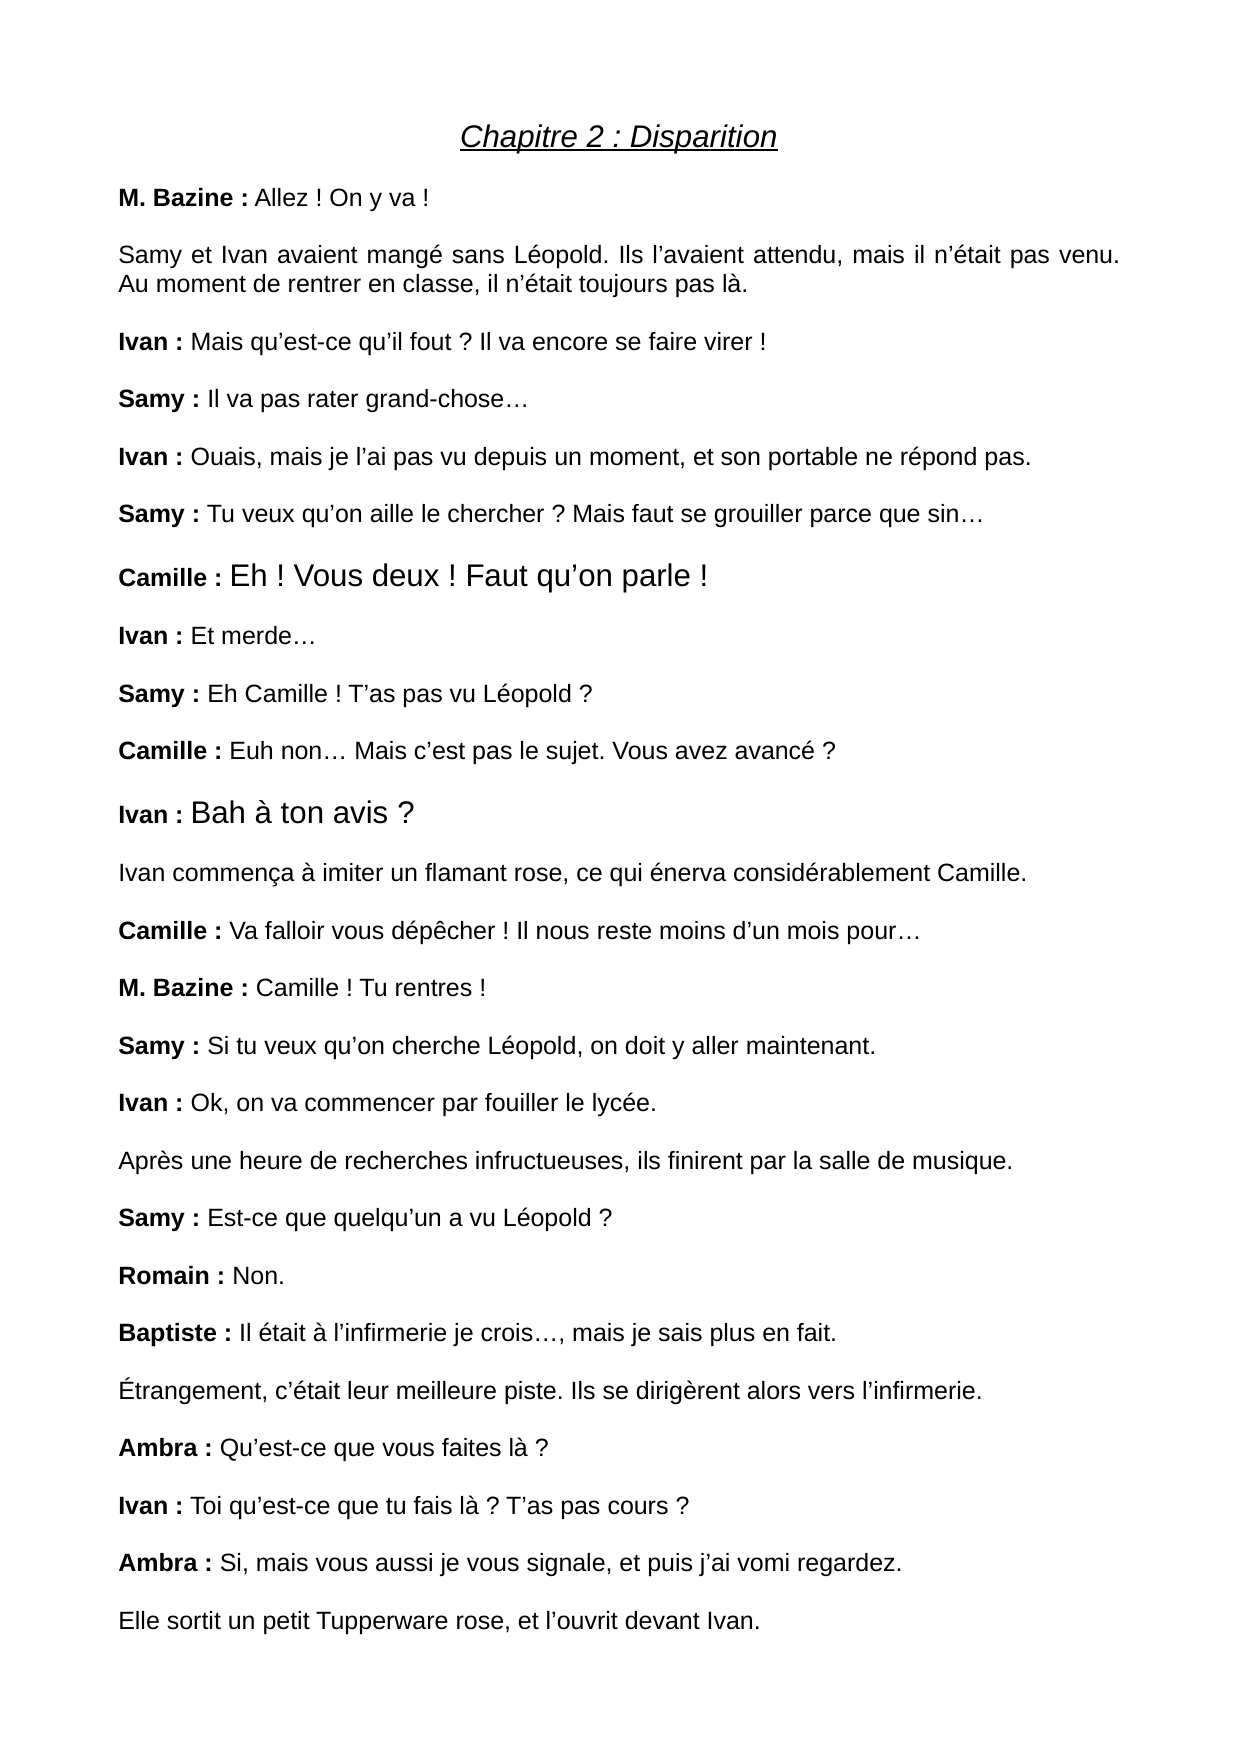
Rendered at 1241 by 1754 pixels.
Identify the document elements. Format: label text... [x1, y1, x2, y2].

text Samy : Tu veux qu’on aille le chercher ? Mais faut se grouiller parce que sin… [118, 499, 1122, 528]
text Samy et Ivan avaient mangé sans Léopold. Ils l’avaient attendu, mais il n’était pas venu. Au moment de rentrer en classe, il n’était toujours pas là. [118, 240, 1122, 298]
text Camille : Eh ! Vous deux ! Faut qu’on parle ! [118, 557, 1122, 592]
text Ivan : Bah à ton avis ? [118, 794, 1122, 830]
text M. Bazine : Camille ! Tu rentres ! [118, 973, 1122, 1002]
text Camille : Euh non… Mais c’est pas le sujet. Vous avez avancé ? [118, 736, 1122, 765]
text Chapitre 2 : Disparition [118, 118, 1122, 154]
text M. Bazine : Allez ! On y va ! [118, 183, 1122, 212]
text Camille : Va falloir vous dépêcher ! Il nous reste moins d’un mois pour… [118, 916, 1122, 945]
text Étrangement, c’était leur meilleure piste. Ils se dirigèrent alors vers l’infirmerie. [118, 1376, 1122, 1405]
text Ivan : Ok, on va commencer par fouiller le lycée. [118, 1088, 1122, 1117]
text Après une heure de recherches infructueuses, ils finirent par la salle de musique. [118, 1146, 1122, 1175]
text Samy : Est-ce que quelqu’un a vu Léopold ? [118, 1203, 1122, 1232]
text Baptiste : Il était à l’infirmerie je crois…, mais je sais plus en fait. [118, 1318, 1122, 1347]
text Ivan : Mais qu’est-ce qu’il fout ? Il va encore se faire virer ! [118, 327, 1122, 355]
text Ambra : Si, mais vous aussi je vous signale, et puis j’ai vomi regardez. [118, 1548, 1122, 1577]
text Ivan : Et merde… [118, 621, 1122, 650]
text Samy : Si tu veux qu’on cherche Léopold, on doit y aller maintenant. [118, 1031, 1122, 1060]
text Romain : Non. [118, 1261, 1122, 1290]
text Elle sortit un petit Tupperware rose, et l’ouvrit devant Ivan. [118, 1606, 1122, 1635]
text Samy : Il va pas rater grand-chose… [118, 384, 1122, 413]
text Samy : Eh Camille ! T’as pas vu Léopold ? [118, 679, 1122, 707]
text Ambra : Qu’est-ce que vous faites là ? [118, 1433, 1122, 1462]
text Ivan : Ouais, mais je l’ai pas vu depuis un moment, et son portable ne répond pas. [118, 442, 1122, 470]
text Ivan : Toi qu’est-ce que tu fais là ? T’as pas cours ? [118, 1491, 1122, 1520]
text Ivan commença à imiter un flamant rose, ce qui énerva considérablement Camille. [118, 858, 1122, 887]
